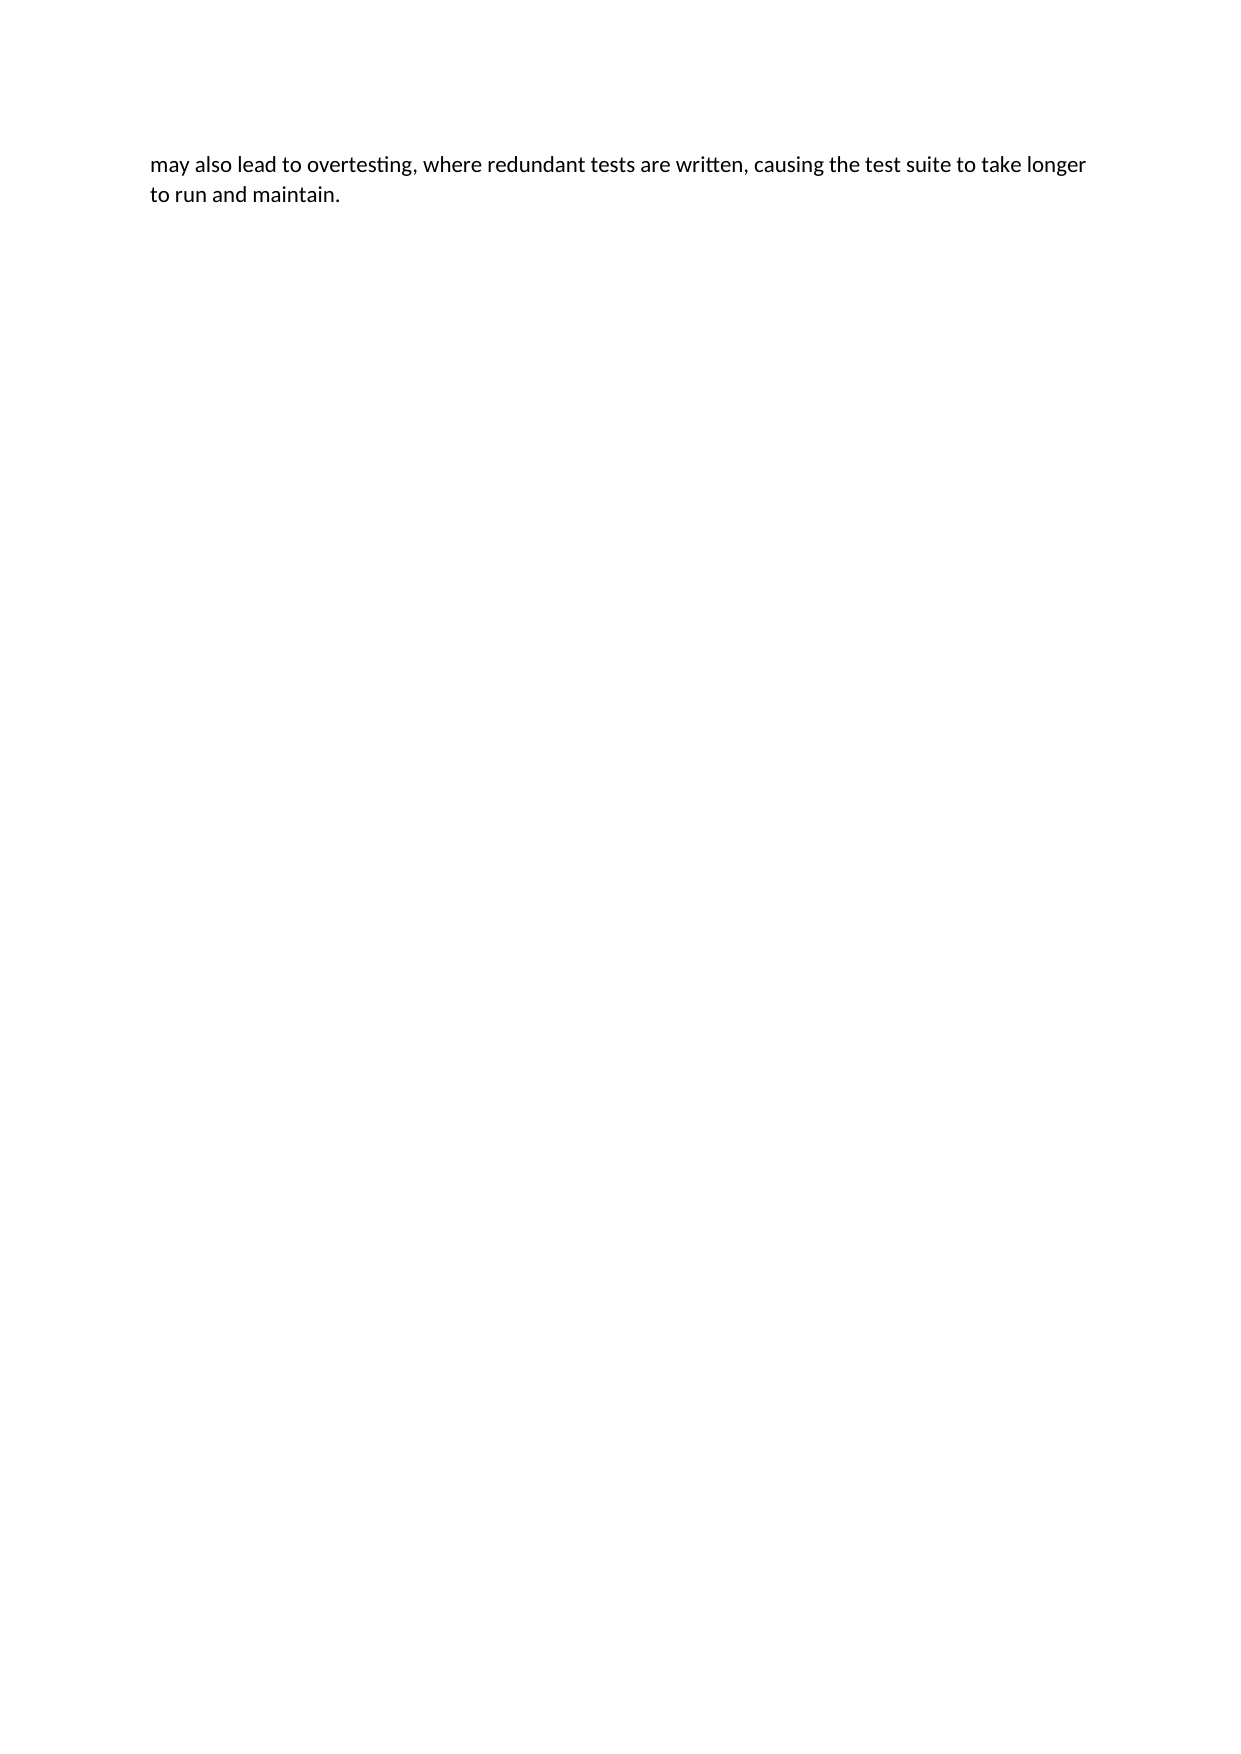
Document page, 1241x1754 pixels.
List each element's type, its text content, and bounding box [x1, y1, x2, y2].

text may also lead to overtesting, where redundant tests are written, causing the test suite to take longer to run and maintain. [150, 150, 1090, 208]
